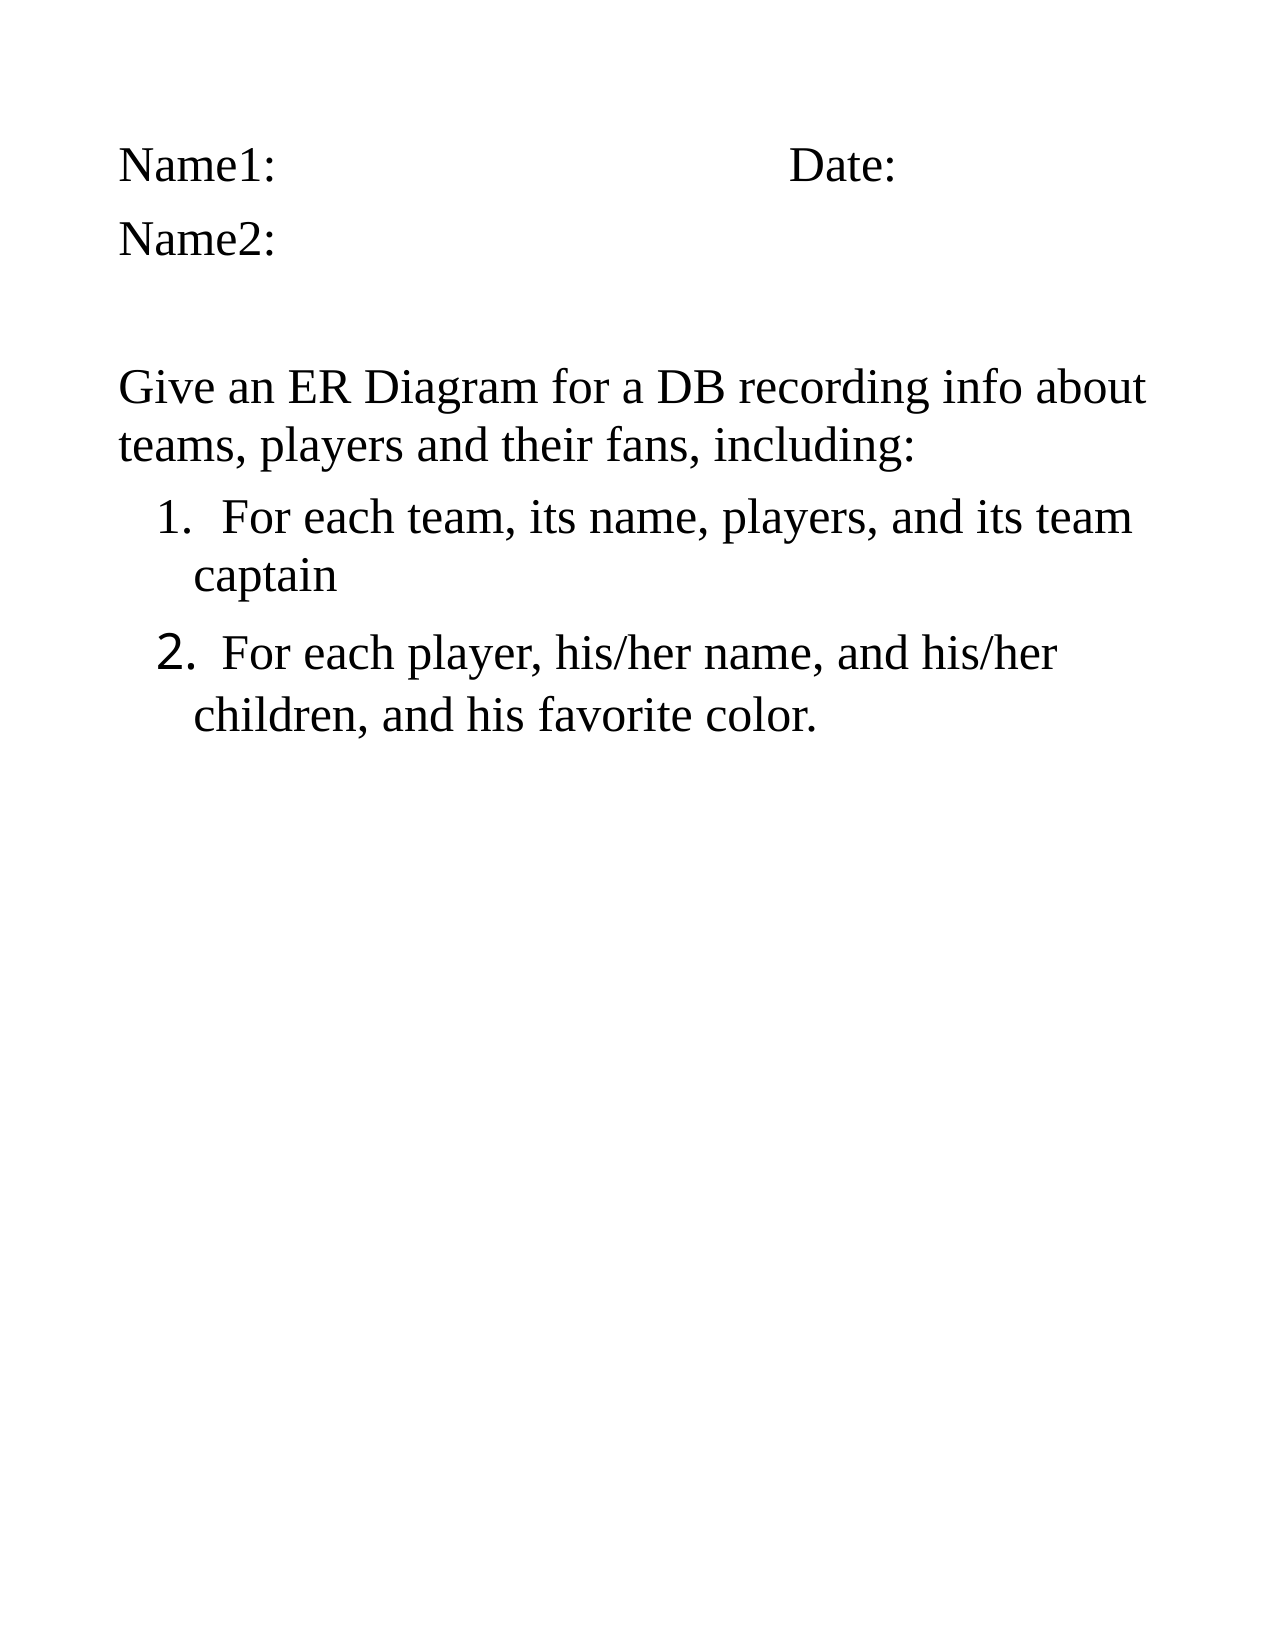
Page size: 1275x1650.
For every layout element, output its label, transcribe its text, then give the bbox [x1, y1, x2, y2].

text Give an ER Diagram for a DB recording info about teams, players and their fans, including: [118, 357, 1157, 472]
text Name2: [118, 209, 1157, 266]
list For each player, his/her name, and his/her children, and his favorite color. [156, 616, 1157, 742]
list For each team, its name, players, and its team captain [156, 487, 1157, 602]
text Name1: Date: [118, 135, 1157, 192]
